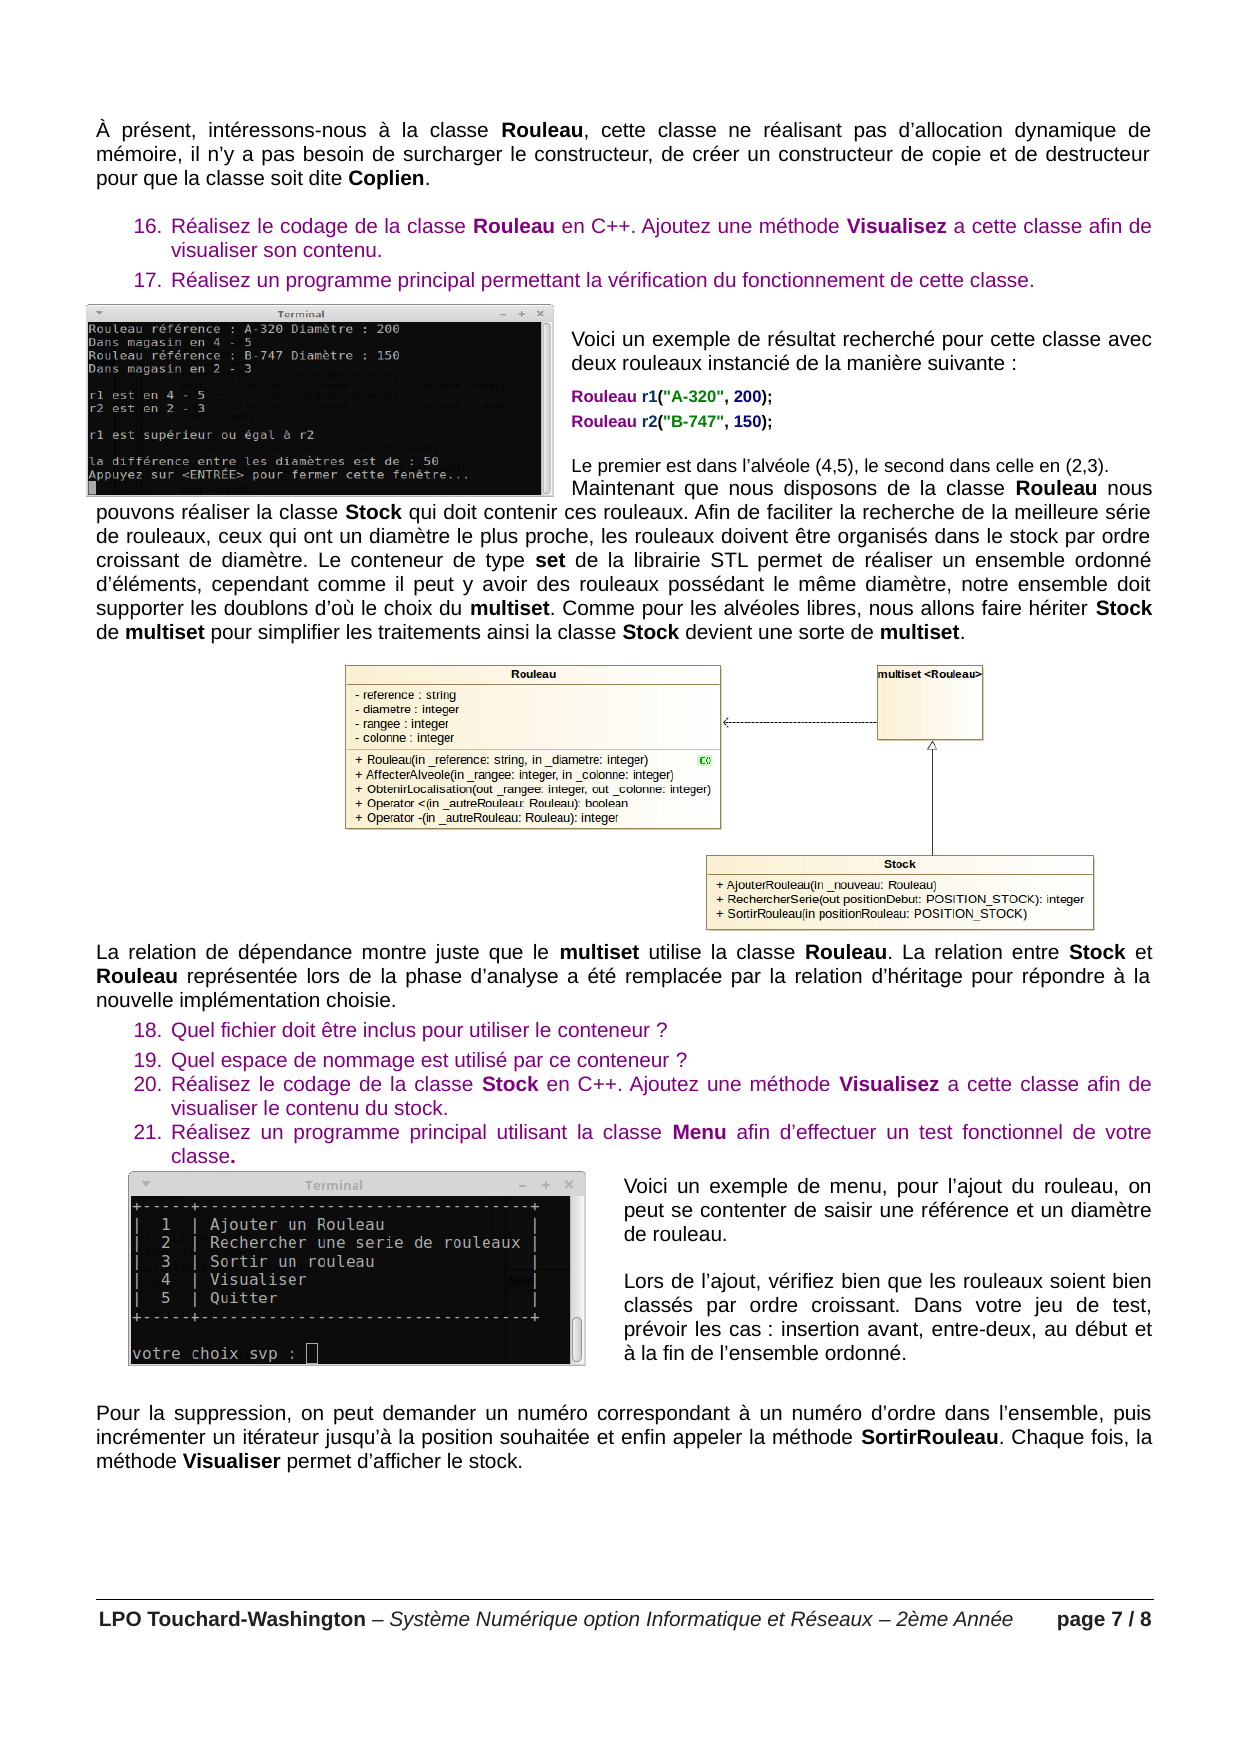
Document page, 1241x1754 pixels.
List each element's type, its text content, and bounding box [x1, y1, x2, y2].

picture [335, 655, 1104, 940]
list Réalisez le codage de la classe Stock en C++. Ajoutez une méthode Visualisez a cette classe afin de visualiser le contenu du stock. [133, 1072, 1152, 1119]
text Maintenant que nous disposons de la classe Rouleau nous pouvons réaliser la classe Stock qui doit contenir ces rouleaux. Afin de faciliter la recherche de la meilleure série de rouleaux, ceux qui ont un diamètre le plus proche, les rouleaux doivent être organisés dans le stock par ordre croissant de diamètre. Le conteneur de type set de la librairie STL permet de réaliser un ensemble ordonné d’éléments, cependant comme il peut y avoir des rouleaux possédant le même diamètre, notre ensemble doit supporter les doublons d’où le choix du multiset. Comme pour les alvéoles libres, nous allons faire hériter Stock de multiset pour simplifier les traitements ainsi la classe Stock devient une sorte de multiset. [96, 476, 1152, 644]
list Réalisez le codage de la classe Rouleau en C++. Ajoutez une méthode Visualisez a cette classe afin de visualiser son contenu. [133, 213, 1152, 261]
list Réalisez un programme principal utilisant la classe Menu afin d’effectuer un test fonctionnel de votre classe. [133, 1119, 1152, 1167]
list Voici un exemple de menu, pour l’ajout du rouleau, on peut se contenter de saisir une référence et un diamètre de rouleau. [586, 1173, 1152, 1245]
text Rouleau r2("B-747", 150); [554, 412, 1152, 431]
list Réalisez un programme principal permettant la vérification du fonctionnement de cette classe. [133, 267, 1152, 291]
text Voici un exemple de résultat recherché pour cette classe avec deux rouleaux instancié de la manière suivante : [554, 327, 1152, 375]
list Quel fichier doit être inclus pour utiliser le conteneur ? [133, 1018, 1152, 1042]
text Le premier est dans l’alvéole (4,5), le second dans celle en (2,3). [554, 454, 1152, 476]
picture [128, 1171, 586, 1366]
picture [86, 304, 554, 497]
list Lors de l’ajout, vérifiez bien que les rouleaux soient bien classés par ordre croissant. Dans votre jeu de test, prévoir les cas : insertion avant, entre-deux, au début et à la fin de l’ensemble ordonné. [586, 1269, 1152, 1365]
text Pour la suppression, on peut demander un numéro correspondant à un numéro d’ordre dans l’ensemble, puis incrémenter un itérateur jusqu’à la position souhaitée et enfin appeler la méthode SortirRouleau. Chaque fois, la méthode Visualiser permet d’afficher le stock. [96, 1401, 1152, 1472]
text Rouleau r1("A-320", 200); [554, 386, 1152, 406]
text À présent, intéressons-nous à la classe Rouleau, cette classe ne réalisant pas d’allocation dynamique de mémoire, il n’y a pas besoin de surcharger le constructeur, de créer un constructeur de copie et de destructeur pour que la classe soit dite Coplien. [96, 118, 1152, 190]
list Quel espace de nommage est utilisé par ce conteneur ? [133, 1048, 1152, 1072]
list [87, 1173, 128, 1245]
text La relation de dépendance montre juste que le multiset utilise la classe Rouleau. La relation entre Stock et Rouleau représentée lors de la phase d’analyse a été remplacée par la relation d’héritage pour répondre à la nouvelle implémentation choisie. [96, 667, 1152, 1012]
